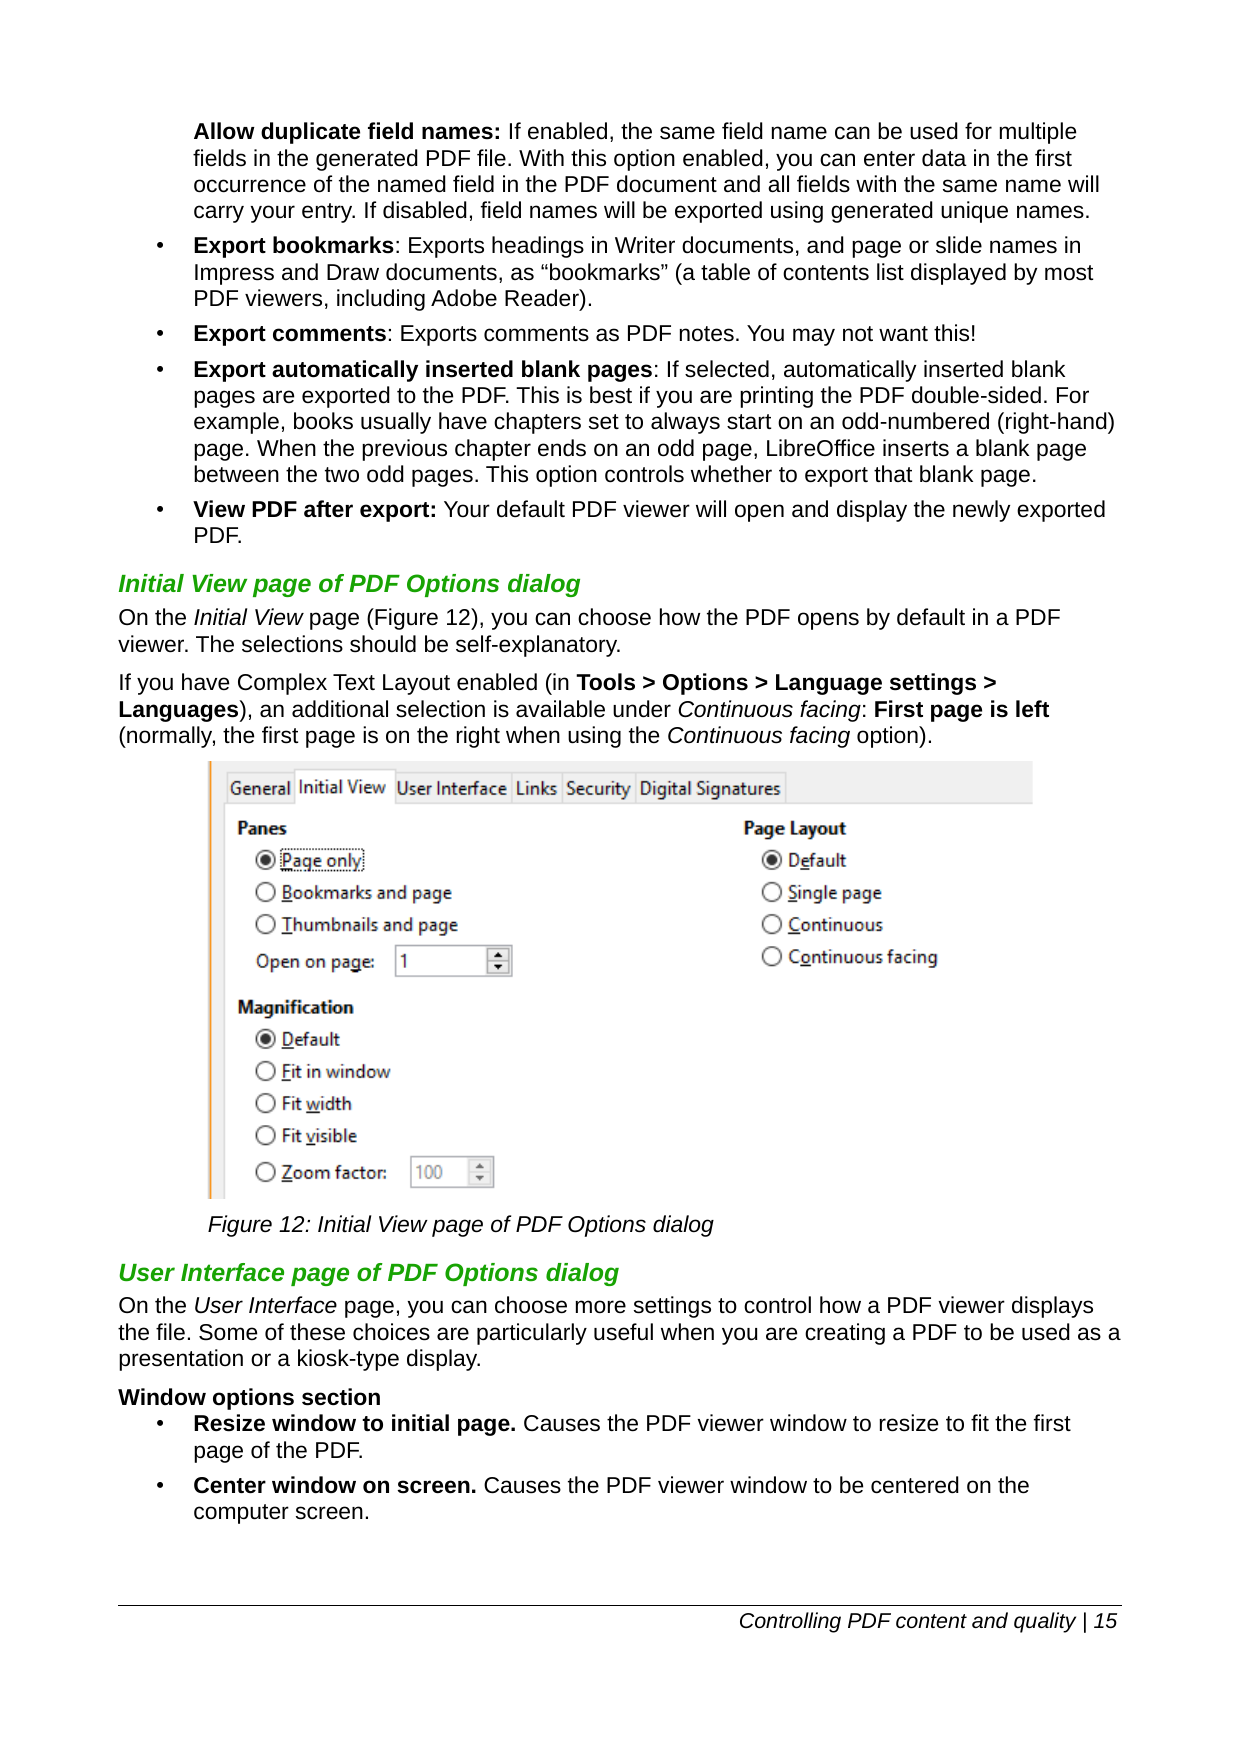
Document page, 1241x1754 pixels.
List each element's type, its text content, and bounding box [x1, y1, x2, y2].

list Center window on screen. Causes the PDF viewer window to be centered on the computer screen. [156, 1472, 1122, 1524]
subtitle Initial View page of PDF Options dialog [118, 569, 1122, 598]
list Export bookmarks: Exports headings in Writer documents, and page or slide names in Impress and Draw documents, as “bookmarks” (a table of contents list displayed by most PDF viewers, including Adobe Reader). [156, 232, 1122, 311]
picture [207, 761, 1033, 1199]
subtitle User Interface page of PDF Options dialog [118, 1258, 1122, 1286]
list View PDF after export: Your default PDF viewer will open and display the newly exported PDF. [156, 496, 1122, 549]
list Export comments: Exports comments as PDF notes. You may not want this! [156, 320, 1122, 347]
text Window options section [118, 1384, 1122, 1410]
text Figure 12: Initial View page of PDF Options dialog [208, 1211, 1033, 1237]
text If you have Complex Text Layout enabled (in Tools > Options > Language settings > Languages), an additional selection is available under Continuous facing: First page is left (normally, the first page is on the right when using the Continuous facing option). [118, 669, 1122, 748]
list Allow duplicate field names: If enabled, the same field name can be used for multiple fields in the generated PDF file. With this option enabled, you can enter data in the first occurrence of the named field in the PDF document and all fields with the same name will carry your entry. If disabled, field names will be exported using generated unique names. [156, 118, 1122, 223]
text On the User Interface page, you can choose more settings to control how a PDF viewer displays the file. Some of these choices are particularly useful when you are creating a PDF to be used as a presentation or a kiosk-type display. [118, 1292, 1122, 1371]
text On the Initial View page (Figure 12), you can choose how the PDF opens by default in a PDF viewer. The selections should be self-explanatory. [118, 604, 1122, 657]
list Resize window to initial page. Causes the PDF viewer window to resize to fit the first page of the PDF. [156, 1410, 1122, 1463]
list Export automatically inserted blank pages: If selected, automatically inserted blank pages are exported to the PDF. This is best if you are printing the PDF double-sided. For example, books usually have chapters set to always start on an odd-numbered (right-hand) page. When the previous chapter ends on an odd page, LibreOffice inserts a blank page between the two odd pages. This option controls whether to export that blank page. [156, 356, 1122, 487]
